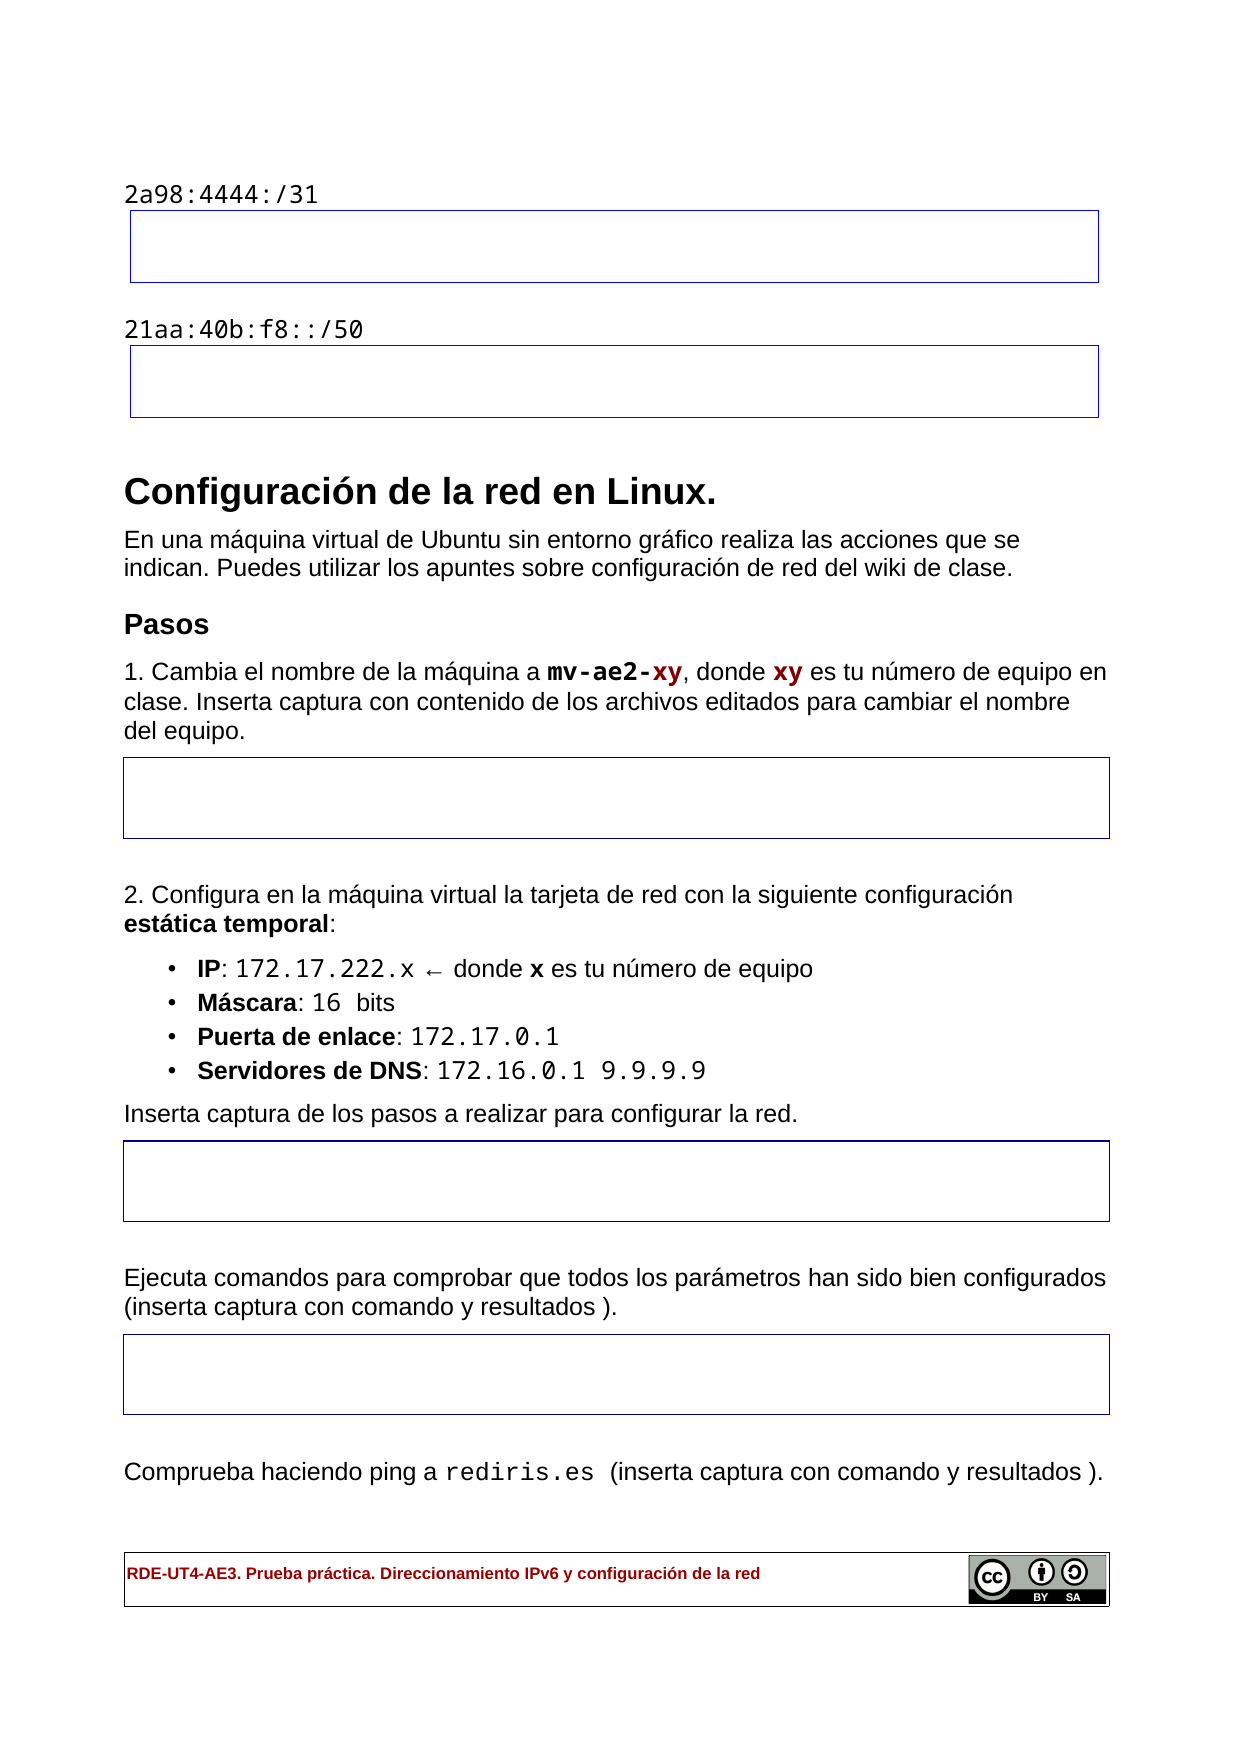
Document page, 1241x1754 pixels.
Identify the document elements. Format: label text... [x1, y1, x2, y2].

table_header [131, 211, 1098, 282]
text Ejecuta comandos para comprobar que todos los parámetros han sido bien configurados (inserta captura con comando y resultados ). [123, 1263, 1109, 1321]
text 1. Cambia el nombre de la máquina a mv-ae2-xy, donde xy es tu número de equipo en clase. Inserta captura con contenido de los archivos editados para cambiar el nombre del equipo. [123, 653, 1109, 745]
table_header [124, 1335, 1109, 1414]
list Máscara: 16 bits [168, 984, 1109, 1018]
table_header [124, 758, 1109, 838]
text En una máquina virtual de Ubuntu sin entorno gráfico realiza las acciones que se indican. Puedes utilizar los apuntes sobre configuración de red del wiki de clase. [123, 524, 1109, 582]
list Servidores de DNS: 172.16.0.1 9.9.9.9 [168, 1052, 1109, 1087]
text Comprueba haciendo ping a rediris.es (inserta captura con comando y resultados ). [123, 1457, 1109, 1487]
picture [968, 1555, 1107, 1604]
text 2a98:4444:/31 [123, 176, 1109, 210]
table_header [131, 346, 1098, 417]
subtitle Pasos [123, 607, 1109, 641]
table_header [124, 1142, 1109, 1221]
list Puerta de enlace: 172.17.0.1 [168, 1018, 1109, 1052]
text 2. Configura en la máquina virtual la tarjeta de red con la siguiente configuración estática temporal: [123, 880, 1109, 938]
text 21aa:40b:f8::/50 [123, 311, 1109, 345]
list IP: 172.17.222.x ← donde x es tu número de equipo [168, 950, 1109, 984]
text Inserta captura de los pasos a realizar para configurar la red. [123, 1099, 1109, 1128]
subtitle Configuración de la red en Linux. [123, 469, 1109, 512]
